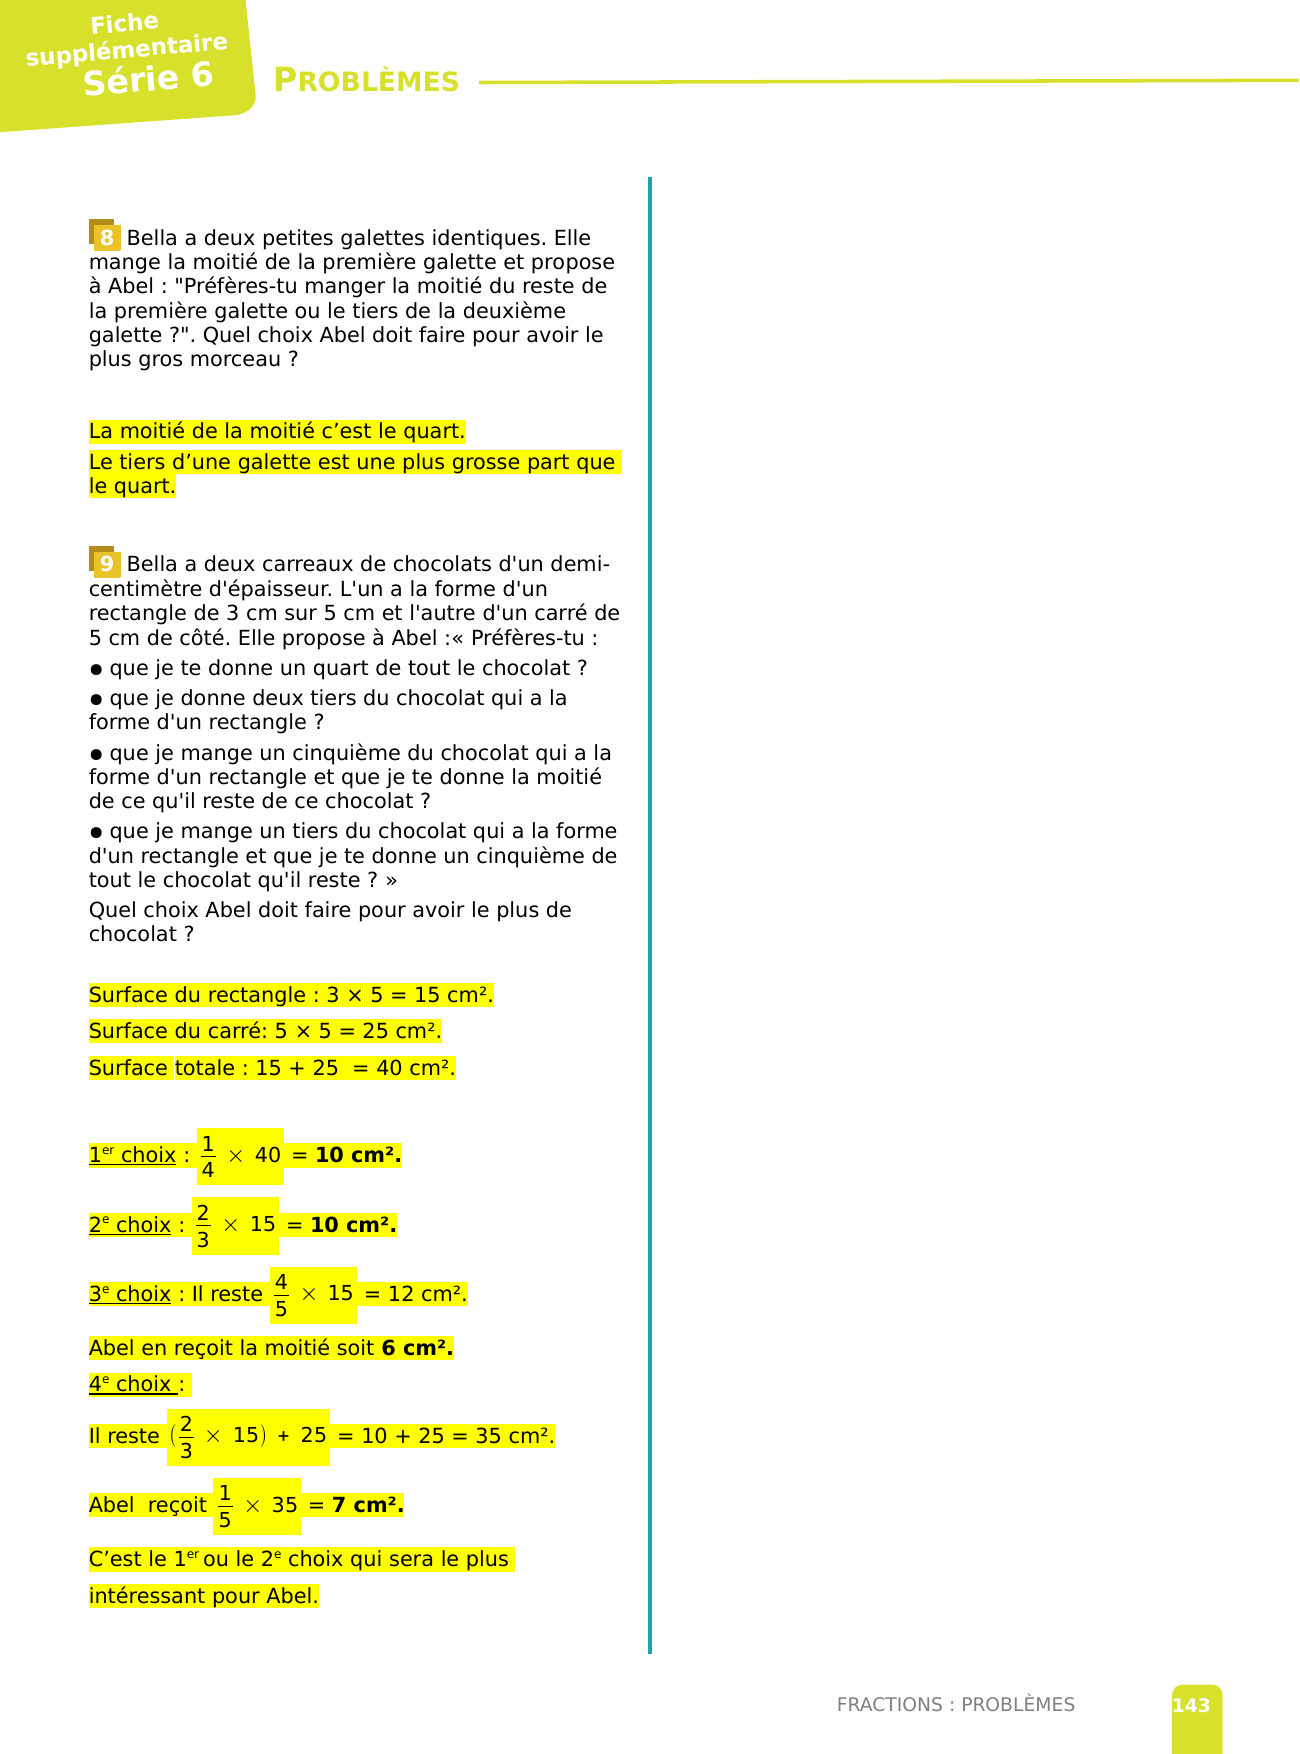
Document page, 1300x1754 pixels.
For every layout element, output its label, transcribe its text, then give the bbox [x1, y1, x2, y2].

text Abel reçoit = 7 cm². [301, 1478, 629, 1535]
text 3e choix : Il reste [88, 1267, 270, 1324]
text = 12 cm². [357, 1267, 629, 1324]
subtitle que je te donne un quart de tout le chocolat ? [88, 656, 623, 680]
text 1er choix : [88, 1128, 197, 1164]
subtitle Bella a deux petites galettes identiques. Elle mange la moitié de la première galette et pro­pose à Abel : "Préfères-tu manger la moitié du reste de la première galette ou le tiers de la deuxième galette ?". Quel choix Abel doit faire pour avoir le plus gros morceau ? [88, 219, 629, 372]
text Surface du carré: 5 × 5 = 25 cm². [442, 1019, 629, 1043]
text Abel reçoit = 7 cm². [88, 1478, 213, 1511]
text C’est le 1er ou le 2e choix qui sera le plus intéressant pour Abel. [88, 1547, 629, 1608]
text Surface du carré: 5 × 5 = 25 cm². [208, 1019, 288, 1043]
text [88, 1235, 192, 1255]
text 4e choix : [88, 1372, 629, 1397]
text Surface du rectangle : 3 × 5 = 15 cm². [494, 983, 629, 1007]
subtitle Quel choix Abel doit faire pour avoir le plus de chocolat ? [88, 898, 623, 947]
subtitle La moitié de la moitié c’est le quart. [88, 419, 623, 444]
subtitle Bella a deux carreaux de chocolats d'un demi-centimètre d'épaisseur. L'un a la forme d'un rectangle de 3 cm sur 5 cm et l'autre d'un carré de 5 cm de côté. Elle propose à Abel :« Préfères-tu : [88, 546, 629, 650]
subtitle que je mange un cinquième du chocolat qui a la forme d'un rectangle et que je te donne la moitié de ce qu'il reste de ce chocolat ? [88, 741, 623, 813]
subtitle que je mange un tiers du chocolat qui a la forme d'un rectangle et que je te donne un cinquième de tout le chocolat qu'il reste ? » [88, 819, 623, 892]
text Abel en reçoit la moitié soit 6 cm². [454, 1336, 629, 1360]
subtitle Le tiers d’une galette est une plus grosse part que le quart. [176, 450, 623, 498]
text Surface totale : 15 + 25 = 40 cm². [456, 1056, 629, 1080]
text Surface du rectangle : 3 × 5 = 15 cm². [208, 983, 340, 1007]
text = 10 + 25 = 35 cm². [330, 1409, 629, 1466]
text [88, 1165, 197, 1185]
text 2e choix : [88, 1197, 192, 1234]
text Abel reçoit = 7 cm². [88, 1512, 213, 1535]
text = 10 cm². [279, 1197, 629, 1255]
text Il reste [88, 1409, 167, 1466]
text = 10 cm². [284, 1128, 629, 1185]
text Surface totale : 15 + 25 = 40 cm². [174, 1056, 306, 1080]
subtitle que je donne deux tiers du chocolat qui a la forme d'un rectangle ? [88, 686, 623, 735]
